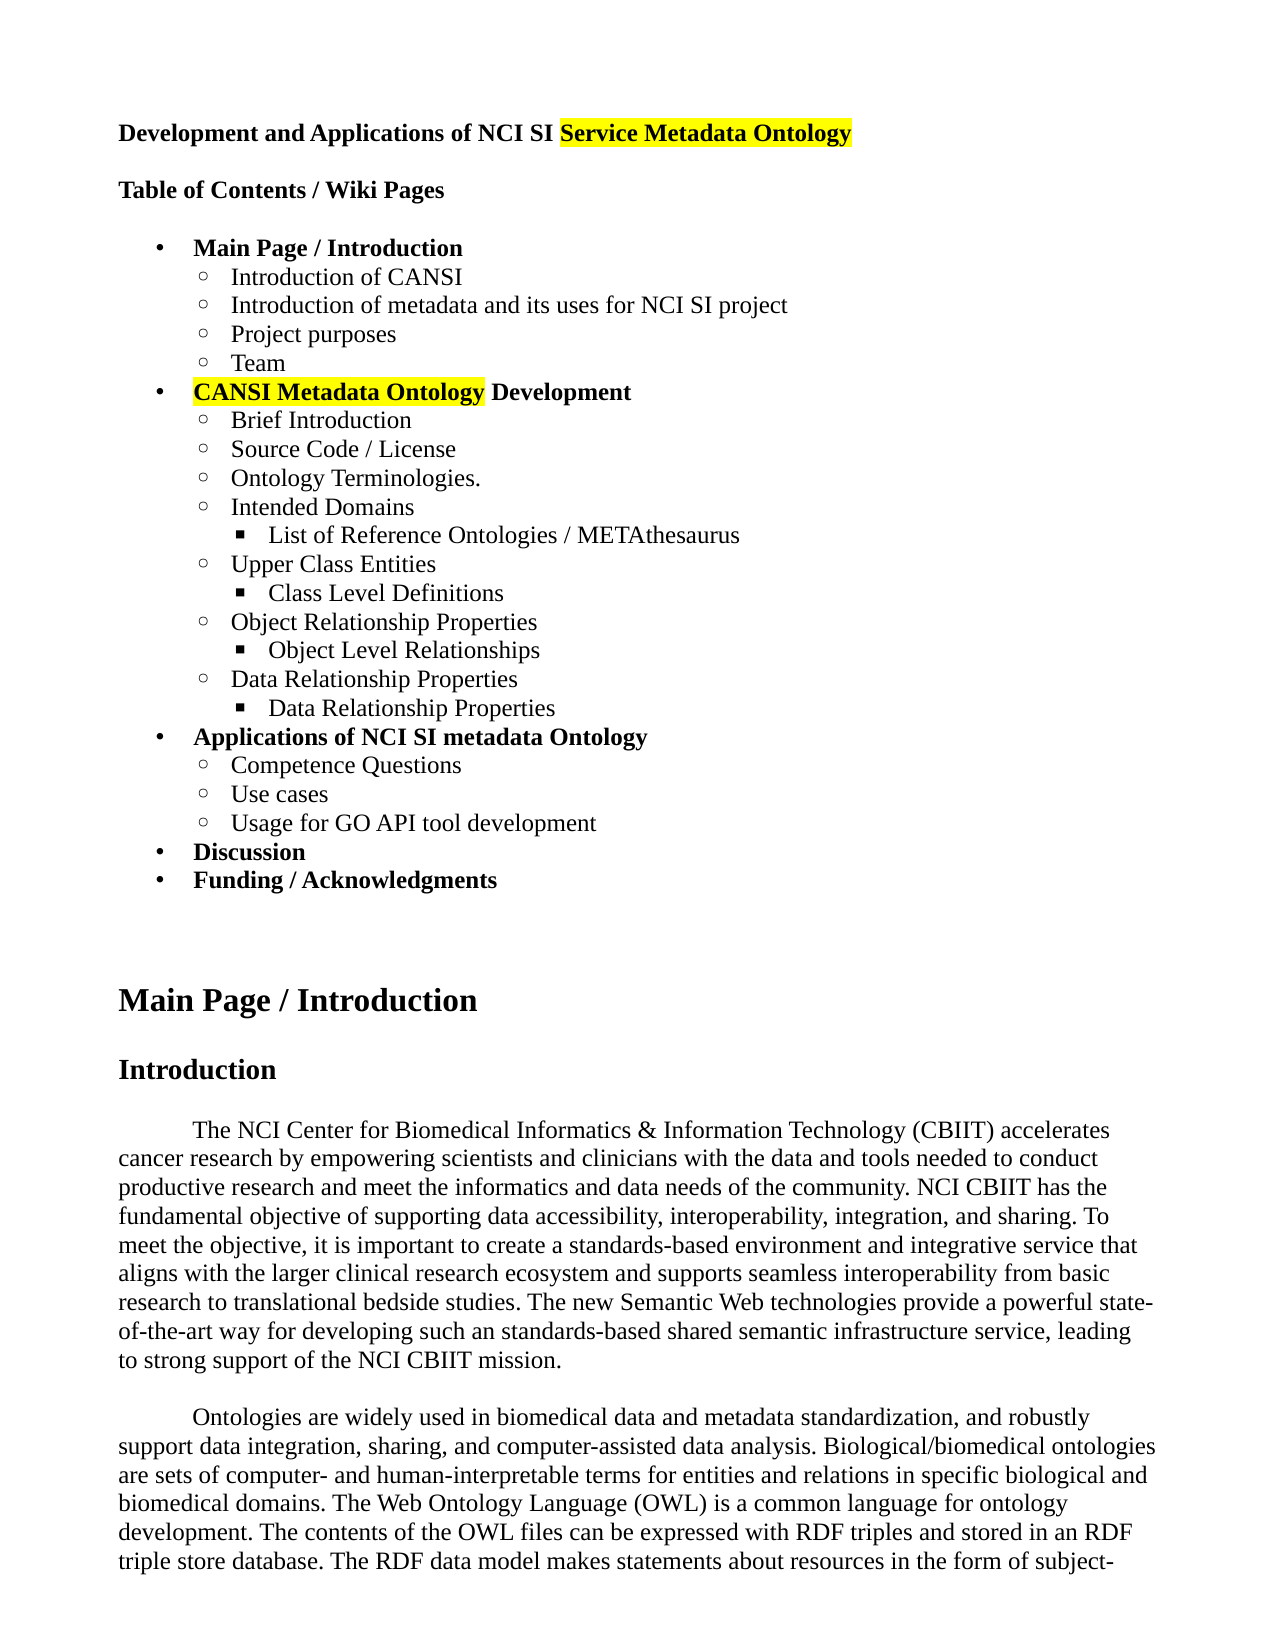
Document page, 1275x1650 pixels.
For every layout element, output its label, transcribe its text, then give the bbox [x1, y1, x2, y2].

list Use cases [193, 779, 1157, 808]
list Source Code / License [193, 434, 1157, 463]
list Introduction of CANSI [193, 262, 1157, 291]
list List of Reference Ontologies / METAthesaurus [231, 521, 1157, 549]
list Class Level Definitions [231, 578, 1157, 607]
list Object Level Relationships [231, 636, 1157, 664]
list Object Relationship Properties [193, 607, 1157, 636]
text Development and Applications of NCI SI Service Metadata Ontology [118, 118, 1157, 147]
list Upper Class Entities [193, 549, 1157, 578]
list Introduction of metadata and its uses for NCI SI project [193, 291, 1157, 319]
list Team [193, 348, 1157, 377]
list Ontology Terminologies. [193, 463, 1157, 492]
text The NCI Center for Biomedical Informatics & Information Technology (CBIIT) accelerates cancer research by empowering scientists and clinicians with the data and tools needed to conduct productive research and meet the informatics and data needs of the community. NCI CBIIT has the fundamental objective of supporting data accessibility, interoperability, integration, and sharing. To meet the objective, it is important to create a standards-based environment and integrative service that aligns with the larger clinical research ecosystem and supports seamless interoperability from basic research to translational bedside studies. The new Semantic Web technologies provide a powerful state-of-the-art way for developing such an standards-based shared semantic infrastructure service, leading to strong support of the NCI CBIIT mission. [118, 1115, 1157, 1373]
list Intended Domains [193, 492, 1157, 521]
list Project purposes [193, 319, 1157, 348]
list Main Page / Introduction [156, 233, 1157, 262]
list Data Relationship Properties [193, 664, 1157, 693]
list Funding / Acknowledgments [156, 866, 1157, 894]
list CANSI Metadata Ontology Development [156, 377, 1157, 406]
list Discussion [156, 837, 1157, 866]
list Applications of NCI SI metadata Ontology [156, 722, 1157, 751]
list Brief Introduction [193, 406, 1157, 434]
text Table of Contents / Wiki Pages [118, 176, 1157, 204]
text Main Page / Introduction [118, 981, 1157, 1019]
list Usage for GO API tool development [193, 808, 1157, 837]
text Ontologies are widely used in biomedical data and metadata standardization, and robustly support data integration, sharing, and computer-assisted data analysis. Biological/biomedical ontologies are sets of computer- and human-interpretable terms for entities and relations in specific biological and biomedical domains. The Web Ontology Language (OWL) is a common language for ontology development. The contents of the OWL files can be expressed with RDF triples and stored in an RDF triple store database. The RDF data model makes statements about resources in the form of subject- [118, 1402, 1157, 1575]
text Introduction [118, 1052, 1157, 1086]
list Competence Questions [193, 751, 1157, 779]
list Data Relationship Properties [231, 693, 1157, 722]
